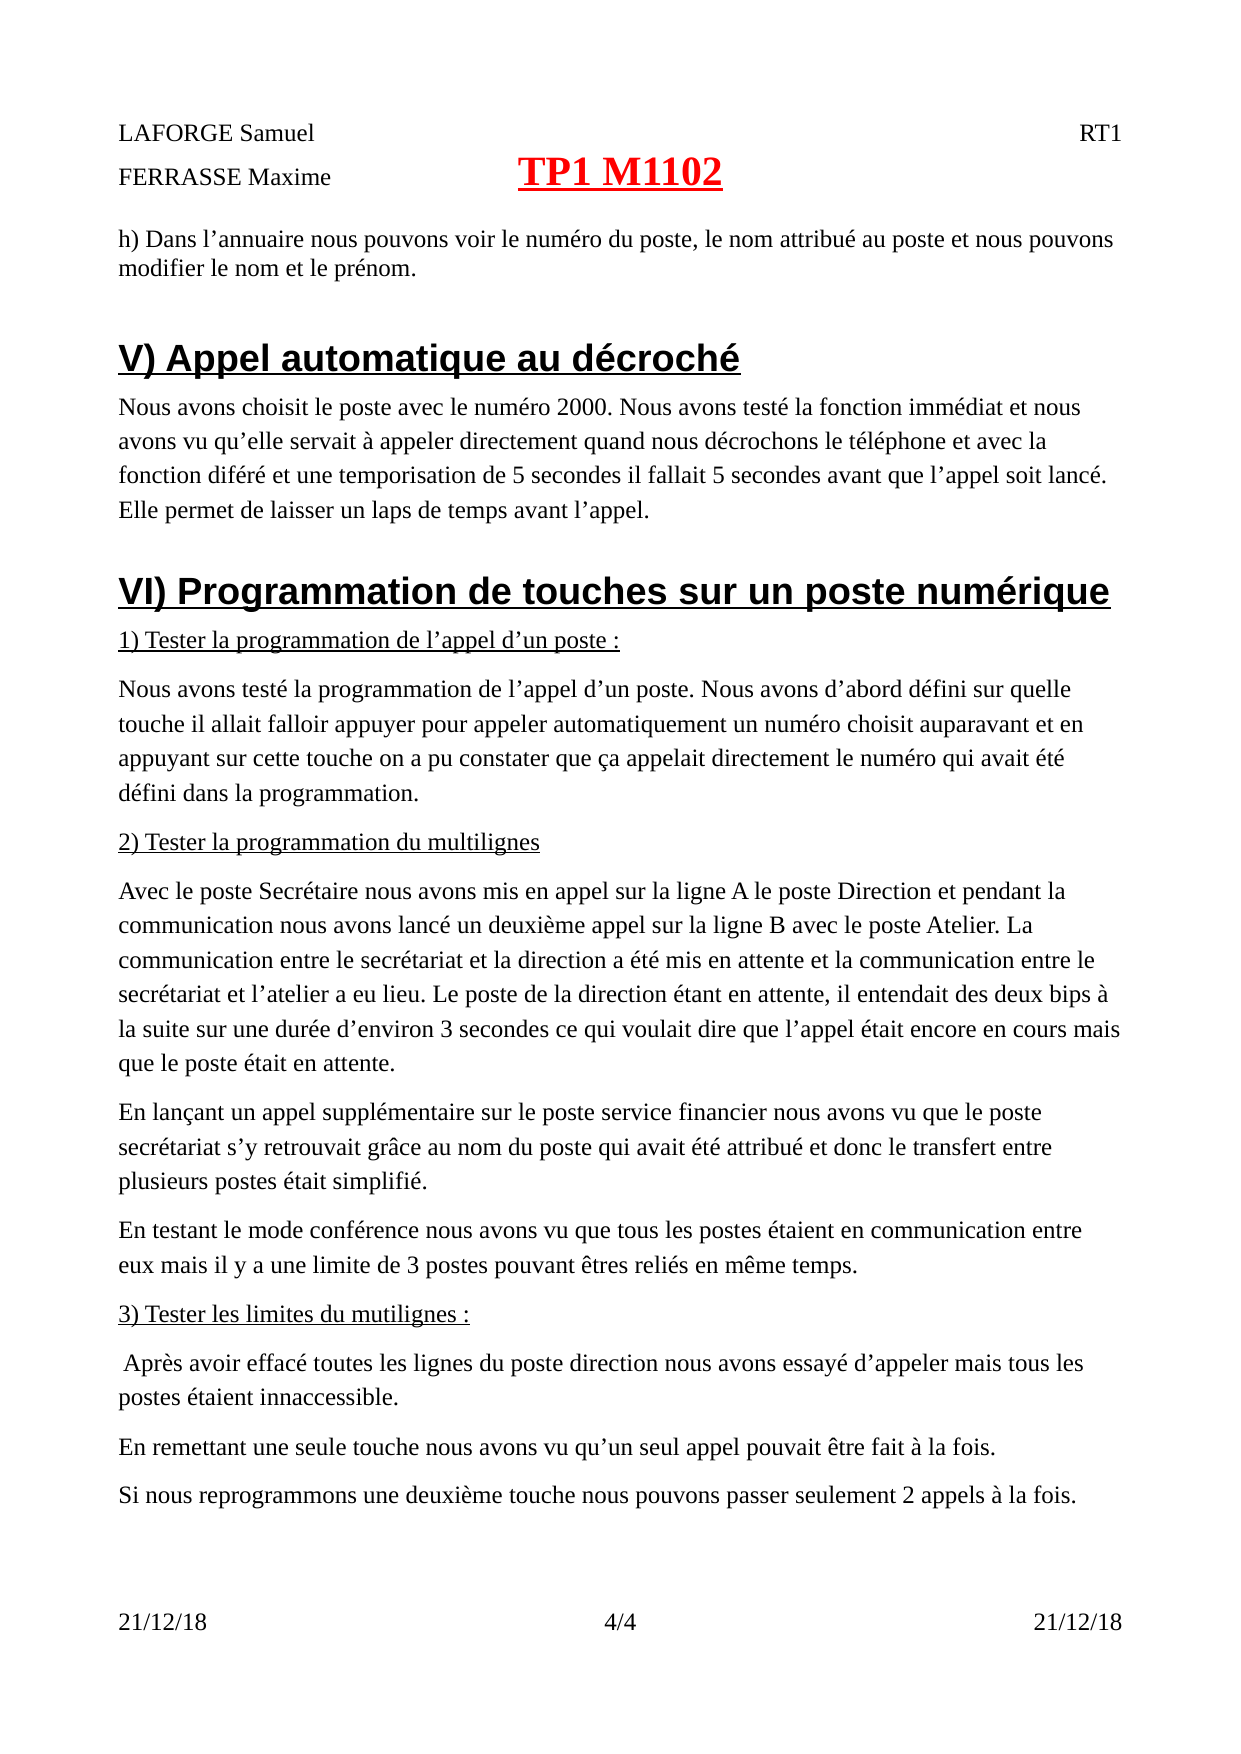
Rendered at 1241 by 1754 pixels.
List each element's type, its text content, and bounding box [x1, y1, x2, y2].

text Nous avons choisit le poste avec le numéro 2000. Nous avons testé la fonction immédiat et nous avons vu qu’elle servait à appeler directement quand nous décrochons le téléphone et avec la fonction diféré et une temporisation de 5 secondes il fallait 5 secondes avant que l’appel soit lancé. Elle permet de laisser un laps de temps avant l’appel. [118, 392, 1122, 524]
text En remettant une seule touche nous avons vu qu’un seul appel pouvait être fait à la fois. [118, 1432, 1122, 1460]
text 3) Tester les limites du mutilignes : [118, 1299, 1122, 1328]
text Avec le poste Secrétaire nous avons mis en appel sur la ligne A le poste Direction et pendant la communication nous avons lancé un deuxième appel sur la ligne B avec le poste Atelier. La communication entre le secrétariat et la direction a été mis en attente et la communication entre le secrétariat et l’atelier a eu lieu. Le poste de la direction étant en attente, il entendait des deux bips à la suite sur une durée d’environ 3 secondes ce qui voulait dire que l’appel était encore en cours mais que le poste était en attente. [118, 876, 1122, 1077]
text Après avoir effacé toutes les lignes du poste direction nous avons essayé d’appeler mais tous les postes étaient innaccessible. [118, 1348, 1122, 1411]
text 2) Tester la programmation du multilignes [118, 827, 1122, 856]
text En lançant un appel supplémentaire sur le poste service financier nous avons vu que le poste secrétariat s’y retrouvait grâce au nom du poste qui avait été attribué et donc le transfert entre plusieurs postes était simplifié. [118, 1097, 1122, 1195]
text Nous avons testé la programmation de l’appel d’un poste. Nous avons d’abord défini sur quelle touche il allait falloir appuyer pour appeler automatiquement un numéro choisit auparavant et en appuyant sur cette touche on a pu constater que ça appelait directement le numéro qui avait été défini dans la programmation. [118, 674, 1122, 807]
text h) Dans l’annuaire nous pouvons voir le numéro du poste, le nom attribué au poste et nous pouvons modifier le nom et le prénom. [118, 224, 1122, 282]
subtitle V) Appel automatique au décroché [118, 336, 1122, 379]
subtitle VI) Programmation de touches sur un poste numérique [118, 569, 1122, 613]
text En testant le mode conférence nous avons vu que tous les postes étaient en communication entre eux mais il y a une limite de 3 postes pouvant êtres reliés en même temps. [118, 1215, 1122, 1279]
text Si nous reprogrammons une deuxième touche nous pouvons passer seulement 2 appels à la fois. [118, 1481, 1122, 1509]
text 1) Tester la programmation de l’appel d’un poste : [118, 625, 1122, 654]
